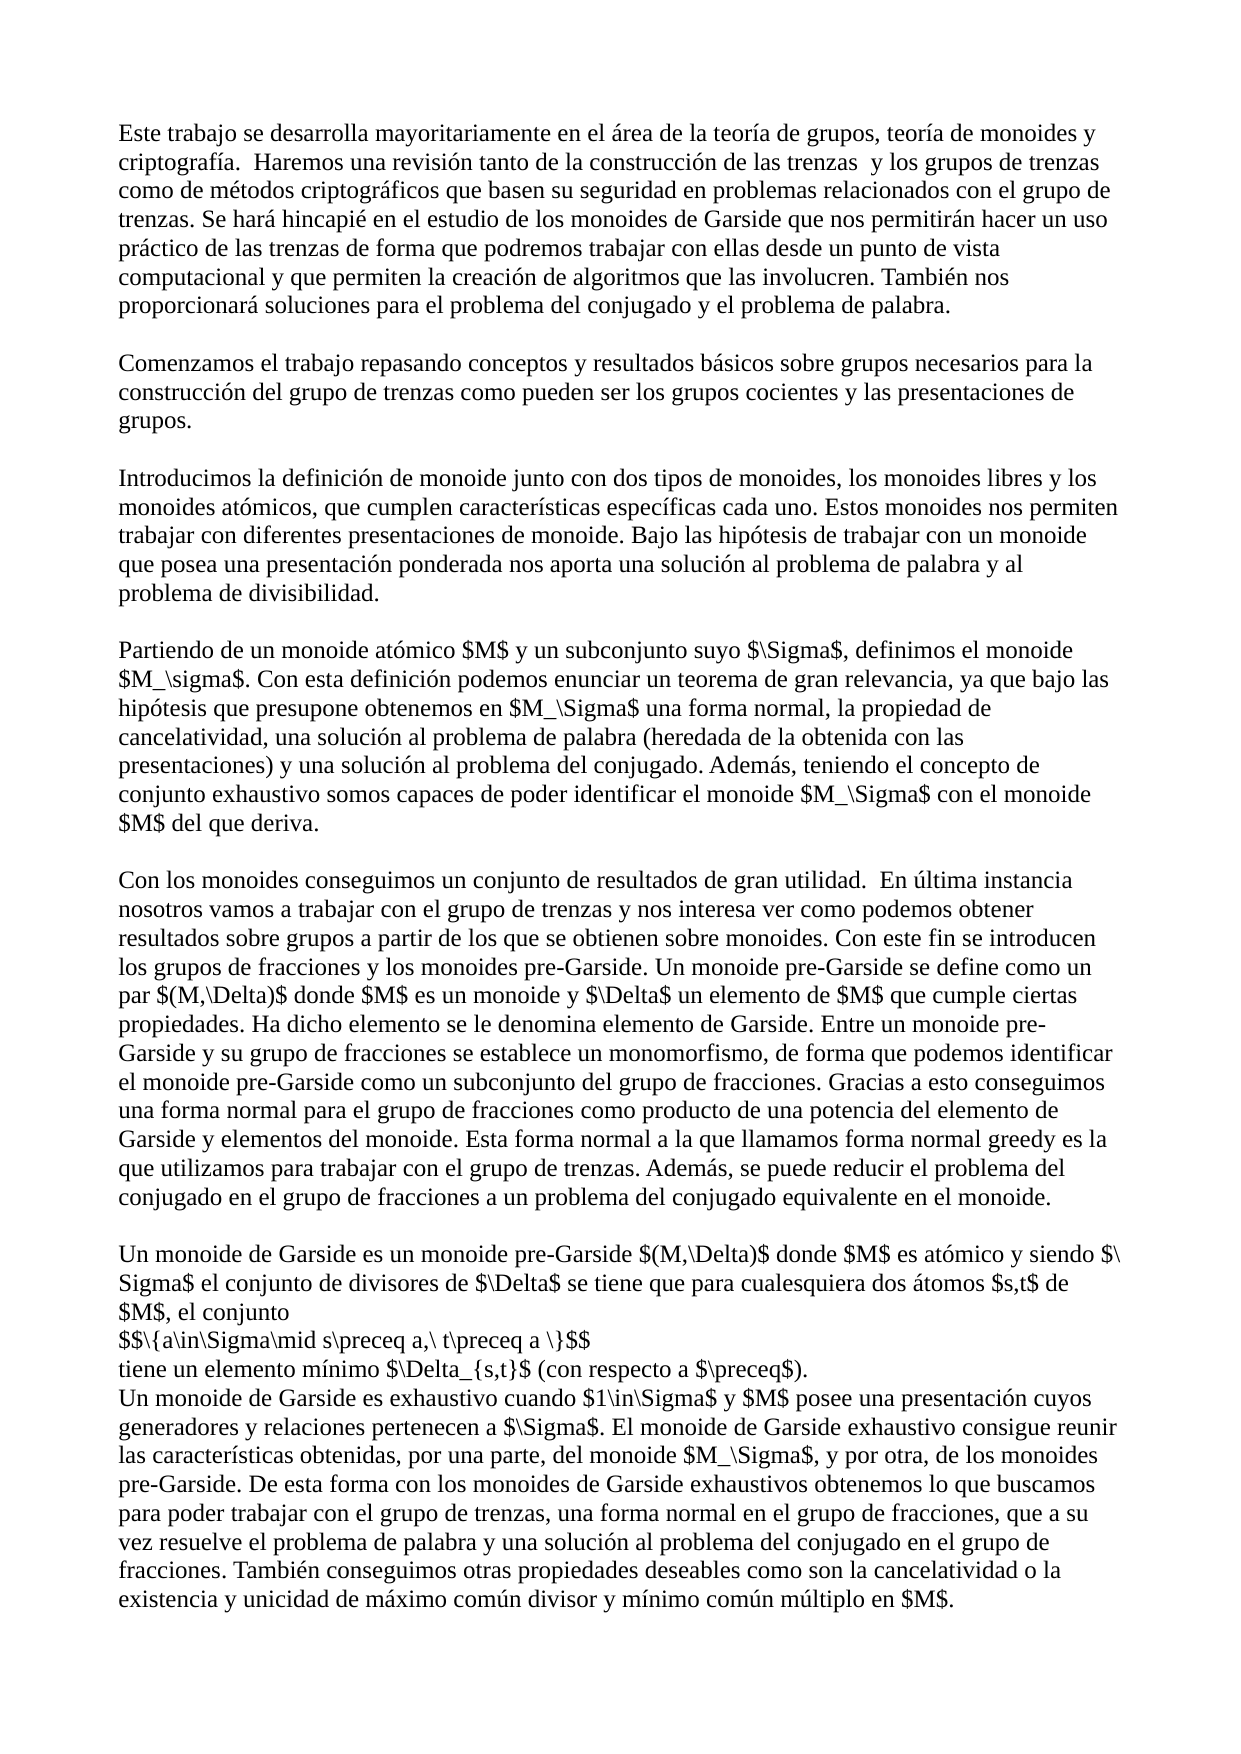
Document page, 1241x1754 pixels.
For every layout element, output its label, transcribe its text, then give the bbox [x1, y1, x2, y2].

text Un monoide de Garside es exhaustivo cuando $1\in\Sigma$ y $M$ posee una presentación cuyos generadores y relaciones pertenecen a $\Sigma$. El monoide de Garside exhaustivo consigue reunir las características obtenidas, por una parte, del monoide $M_\Sigma$, y por otra, de los monoides pre-Garside. De esta forma con los monoides de Garside exhaustivos obtenemos lo que buscamos para poder trabajar con el grupo de trenzas, una forma normal en el grupo de fracciones, que a su vez resuelve el problema de palabra y una solución al problema del conjugado en el grupo de fracciones. También conseguimos otras propiedades deseables como son la cancelatividad o la existencia y unicidad de máximo común divisor y mínimo común múltiplo en $M$. [118, 1383, 1122, 1613]
text $$\{a\in\Sigma\mid s\preceq a,\ t\preceq a \}$$ [118, 1326, 1122, 1354]
text Introducimos la definición de monoide junto con dos tipos de monoides, los monoides libres y los monoides atómicos, que cumplen características específicas cada uno. Estos monoides nos permiten trabajar con diferentes presentaciones de monoide. Bajo las hipótesis de trabajar con un monoide que posea una presentación ponderada nos aporta una solución al problema de palabra y al problema de divisibilidad. [118, 463, 1122, 607]
text Este trabajo se desarrolla mayoritariamente en el área de la teoría de grupos, teoría de monoides y criptografía. Haremos una revisión tanto de la construcción de las trenzas y los grupos de trenzas como de métodos criptográficos que basen su seguridad en problemas relacionados con el grupo de trenzas. Se hará hincapié en el estudio de los monoides de Garside que nos permitirán hacer un uso práctico de las trenzas de forma que podremos trabajar con ellas desde un punto de vista computacional y que permiten la creación de algoritmos que las involucren. También nos proporcionará soluciones para el problema del conjugado y el problema de palabra. [118, 118, 1122, 319]
text tiene un elemento mínimo $\Delta_{s,t}$ (con respecto a $\preceq$). [118, 1354, 1122, 1383]
text Partiendo de un monoide atómico $M$ y un subconjunto suyo $\Sigma$, definimos el monoide $M_\sigma$. Con esta definición podemos enunciar un teorema de gran relevancia, ya que bajo las hipótesis que presupone obtenemos en $M_\Sigma$ una forma normal, la propiedad de cancelatividad, una solución al problema de palabra (heredada de la obtenida con las presentaciones) y una solución al problema del conjugado. Además, teniendo el concepto de conjunto exhaustivo somos capaces de poder identificar el monoide $M_\Sigma$ con el monoide $M$ del que deriva. [118, 636, 1122, 837]
text Un monoide de Garside es un monoide pre-Garside $(M,\Delta)$ donde $M$ es atómico y siendo $\Sigma$ el conjunto de divisores de $\Delta$ se tiene que para cualesquiera dos átomos $s,t$ de $M$, el conjunto [118, 1239, 1122, 1326]
text Con los monoides conseguimos un conjunto de resultados de gran utilidad. En última instancia nosotros vamos a trabajar con el grupo de trenzas y nos interesa ver como podemos obtener resultados sobre grupos a partir de los que se obtienen sobre monoides. Con este fin se introducen los grupos de fracciones y los monoides pre-Garside. Un monoide pre-Garside se define como un par $(M,\Delta)$ donde $M$ es un monoide y $\Delta$ un elemento de $M$ que cumple ciertas propiedades. Ha dicho elemento se le denomina elemento de Garside. Entre un monoide pre-Garside y su grupo de fracciones se establece un monomorfismo, de forma que podemos identificar el monoide pre-Garside como un subconjunto del grupo de fracciones. Gracias a esto conseguimos una forma normal para el grupo de fracciones como producto de una potencia del elemento de Garside y elementos del monoide. Esta forma normal a la que llamamos forma normal greedy es la que utilizamos para trabajar con el grupo de trenzas. Además, se puede reducir el problema del conjugado en el grupo de fracciones a un problema del conjugado equivalente en el monoide. [118, 866, 1122, 1211]
text Comenzamos el trabajo repasando conceptos y resultados básicos sobre grupos necesarios para la construcción del grupo de trenzas como pueden ser los grupos cocientes y las presentaciones de grupos. [118, 348, 1122, 434]
